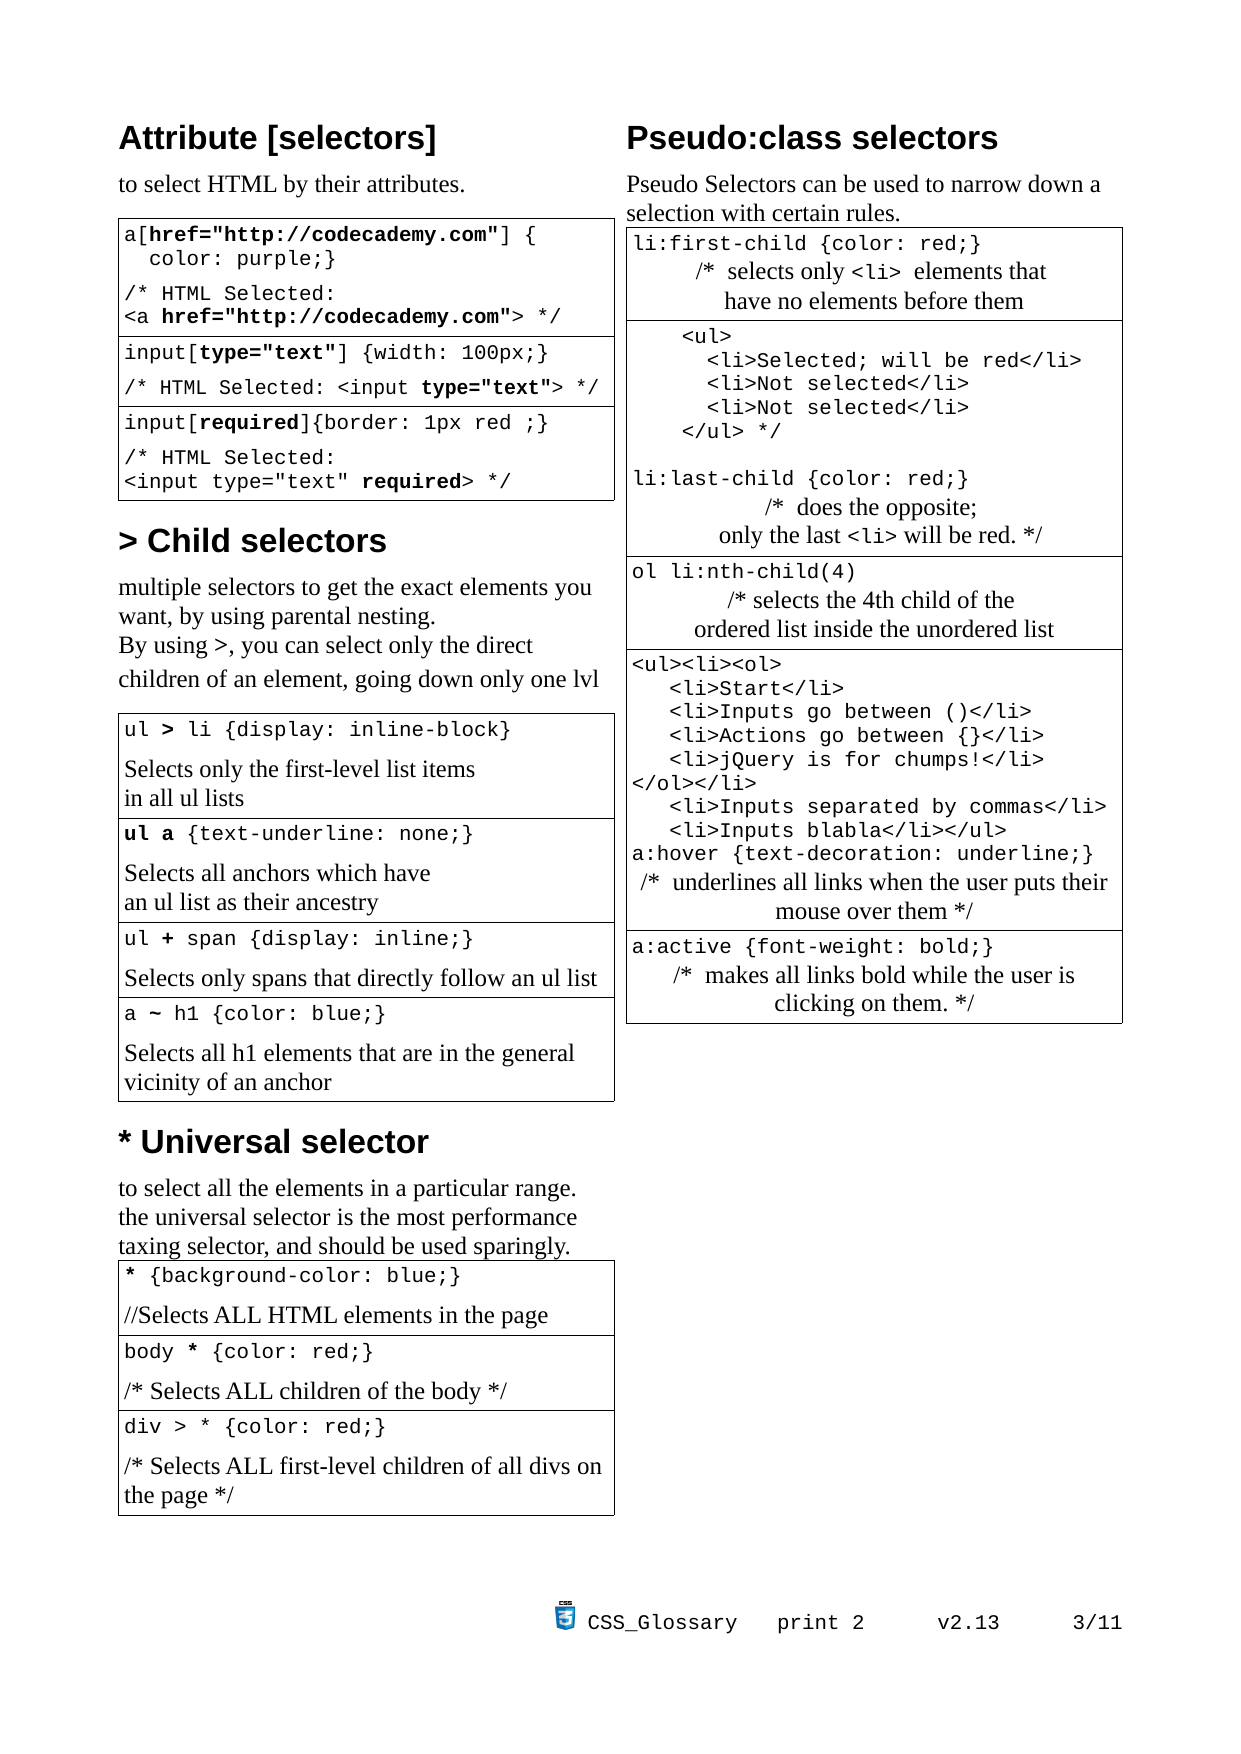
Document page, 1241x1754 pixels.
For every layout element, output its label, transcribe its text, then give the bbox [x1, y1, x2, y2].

table_cell /* Selects ALL first-level children of all divs on the page */ [119, 1446, 614, 1514]
text to select all the elements in a particular range. [118, 1173, 614, 1202]
table_cell div > * {color: red;} [119, 1411, 614, 1446]
table_cell input[type="text"] {width: 100px;} [119, 337, 614, 371]
table_cell ol li:nth-child(4) /* selects the 4th child of the ordered list inside the unordered list [627, 557, 1122, 648]
subtitle * Universal selector [118, 1122, 614, 1161]
table_header ul > li {display: inline-block} [119, 714, 614, 748]
subtitle Attribute [selectors] [118, 118, 614, 157]
text to select HTML by their attributes. [118, 169, 614, 198]
table_cell Selects all h1 elements that are in the general vicinity of an anchor [119, 1032, 614, 1101]
text Pseudo Selectors can be used to narrow down a selection with certain rules. [626, 169, 1122, 227]
table_cell Selects all anchors which have an ul list as their ancestry [119, 853, 614, 922]
table_cell a ~ h1 {color: blue;} [119, 998, 614, 1032]
table_cell Selects only spans that directly follow an ul list [119, 957, 614, 997]
table_cell <ul> <li>Selected; will be red</li> <li>Not selected</li> <li>Not selected</li> </ul> */ li:last-child {color: red;} /* does the opposite; only the last <li> will be red. */ [627, 321, 1122, 556]
subtitle > Child selectors [59, 521, 614, 560]
table_cell /* HTML Selected: <input type="text"> */ [119, 371, 614, 406]
table_cell ul a {text-underline: none;} [119, 819, 614, 853]
table_header li:first-child {color: red;} /* selects only <li> elements that have no elements before them [627, 228, 1122, 320]
table_cell /* HTML Selected: <input type="text" required> */ [119, 441, 614, 500]
table_cell a:active {font-weight: bold;} /* makes all links bold while the user is clicking on them. */ [627, 931, 1122, 1023]
table_header * {background-color: blue;} [119, 1261, 614, 1295]
table_cell Selects only the first-level list items in all ul lists [119, 749, 614, 817]
table_cell body * {color: red;} [119, 1336, 614, 1370]
text multiple selectors to get the exact elements you want, by using parental nesting. [118, 572, 614, 630]
table_cell /* Selects ALL children of the body */ [119, 1370, 614, 1410]
table_header a[href="http://codecademy.com"] { color: purple;} [119, 219, 614, 277]
picture [555, 1601, 575, 1630]
table_cell /* HTML Selected: <a href="http://codecademy.com"> */ [119, 277, 614, 336]
table_cell input[required]{border: 1px red ;} [119, 407, 614, 441]
text By using >, you can select only the direct children of an element, going down only one lvl [118, 630, 614, 693]
table_cell <ul><li><ol> <li>Start</li> <li>Inputs go between ()</li> <li>Actions go between {}</li> <li>jQuery is for chumps!</li> </ol></li> <li>Inputs separated by commas</li> <li>Inputs blabla</li></ul> a:hover {text-decoration: underline;} /* underlines all links when the user puts their mouse over them */ [627, 650, 1122, 930]
table_cell ul + span {display: inline;} [119, 923, 614, 957]
subtitle Pseudo:class selectors [626, 118, 1122, 157]
text the universal selector is the most performance taxing selector, and should be used sparingly. [118, 1202, 614, 1259]
table_cell //Selects ALL HTML elements in the page [119, 1295, 614, 1335]
